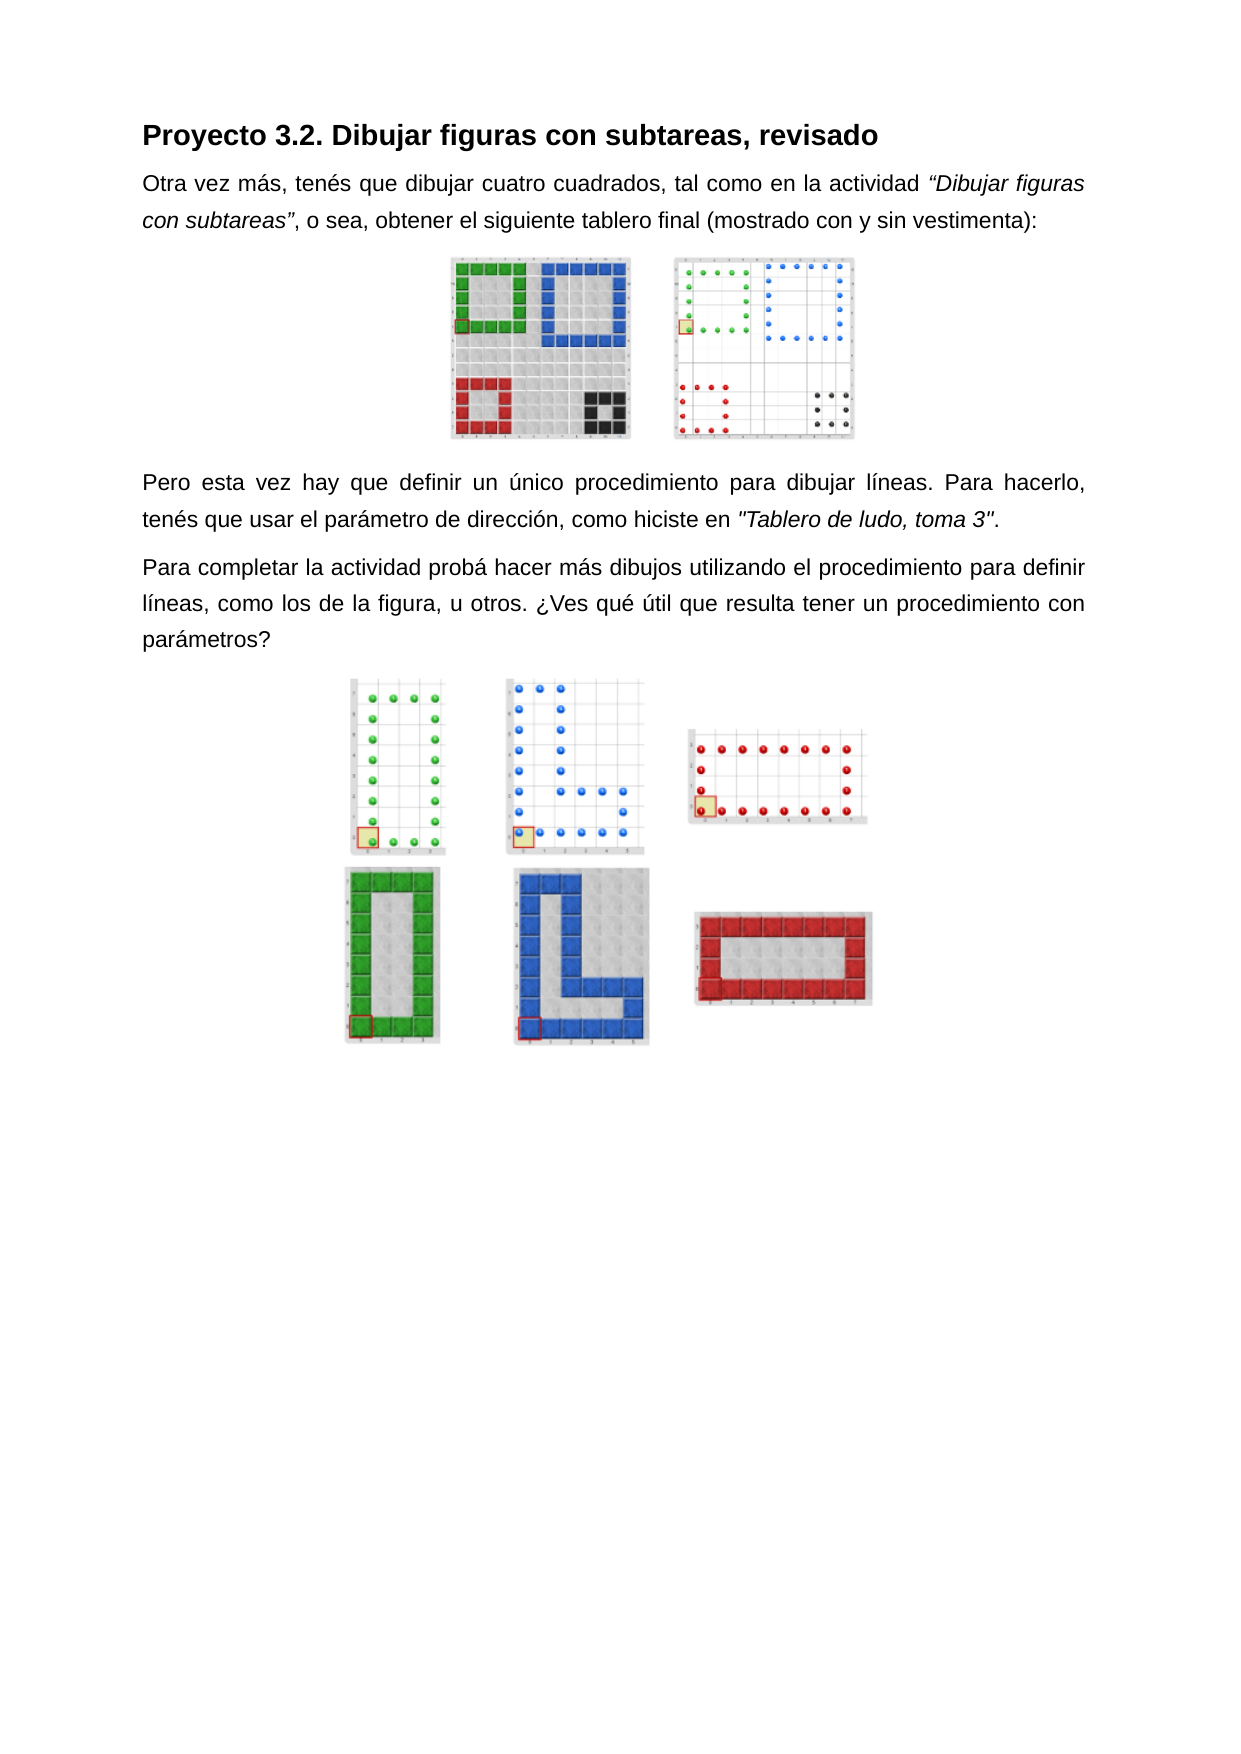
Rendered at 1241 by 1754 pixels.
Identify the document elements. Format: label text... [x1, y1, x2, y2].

text Pero esta vez hay que definir un único procedimiento para dibujar líneas. Para hacerlo, tenés que usar el parámetro de dirección, como hiciste en "Tablero de ludo, toma 3". [142, 469, 1087, 532]
text Para completar la actividad probá hacer más dibujos utilizando el procedimiento para definir líneas, como los de la figura, u otros. ¿Ves qué útil que resulta tener un procedimiento con parámetros? [142, 554, 1087, 653]
picture [446, 255, 859, 443]
picture [339, 674, 890, 1055]
text Proyecto 3.2. Dibujar figuras con subtareas, revisado [142, 118, 1087, 152]
text Otra vez más, tenés que dibujar cuatro cuadrados, tal como en la actividad “Dibujar figuras con subtareas”, o sea, obtener el siguiente tablero final (mostrado con y sin vestimenta): [142, 170, 1087, 233]
